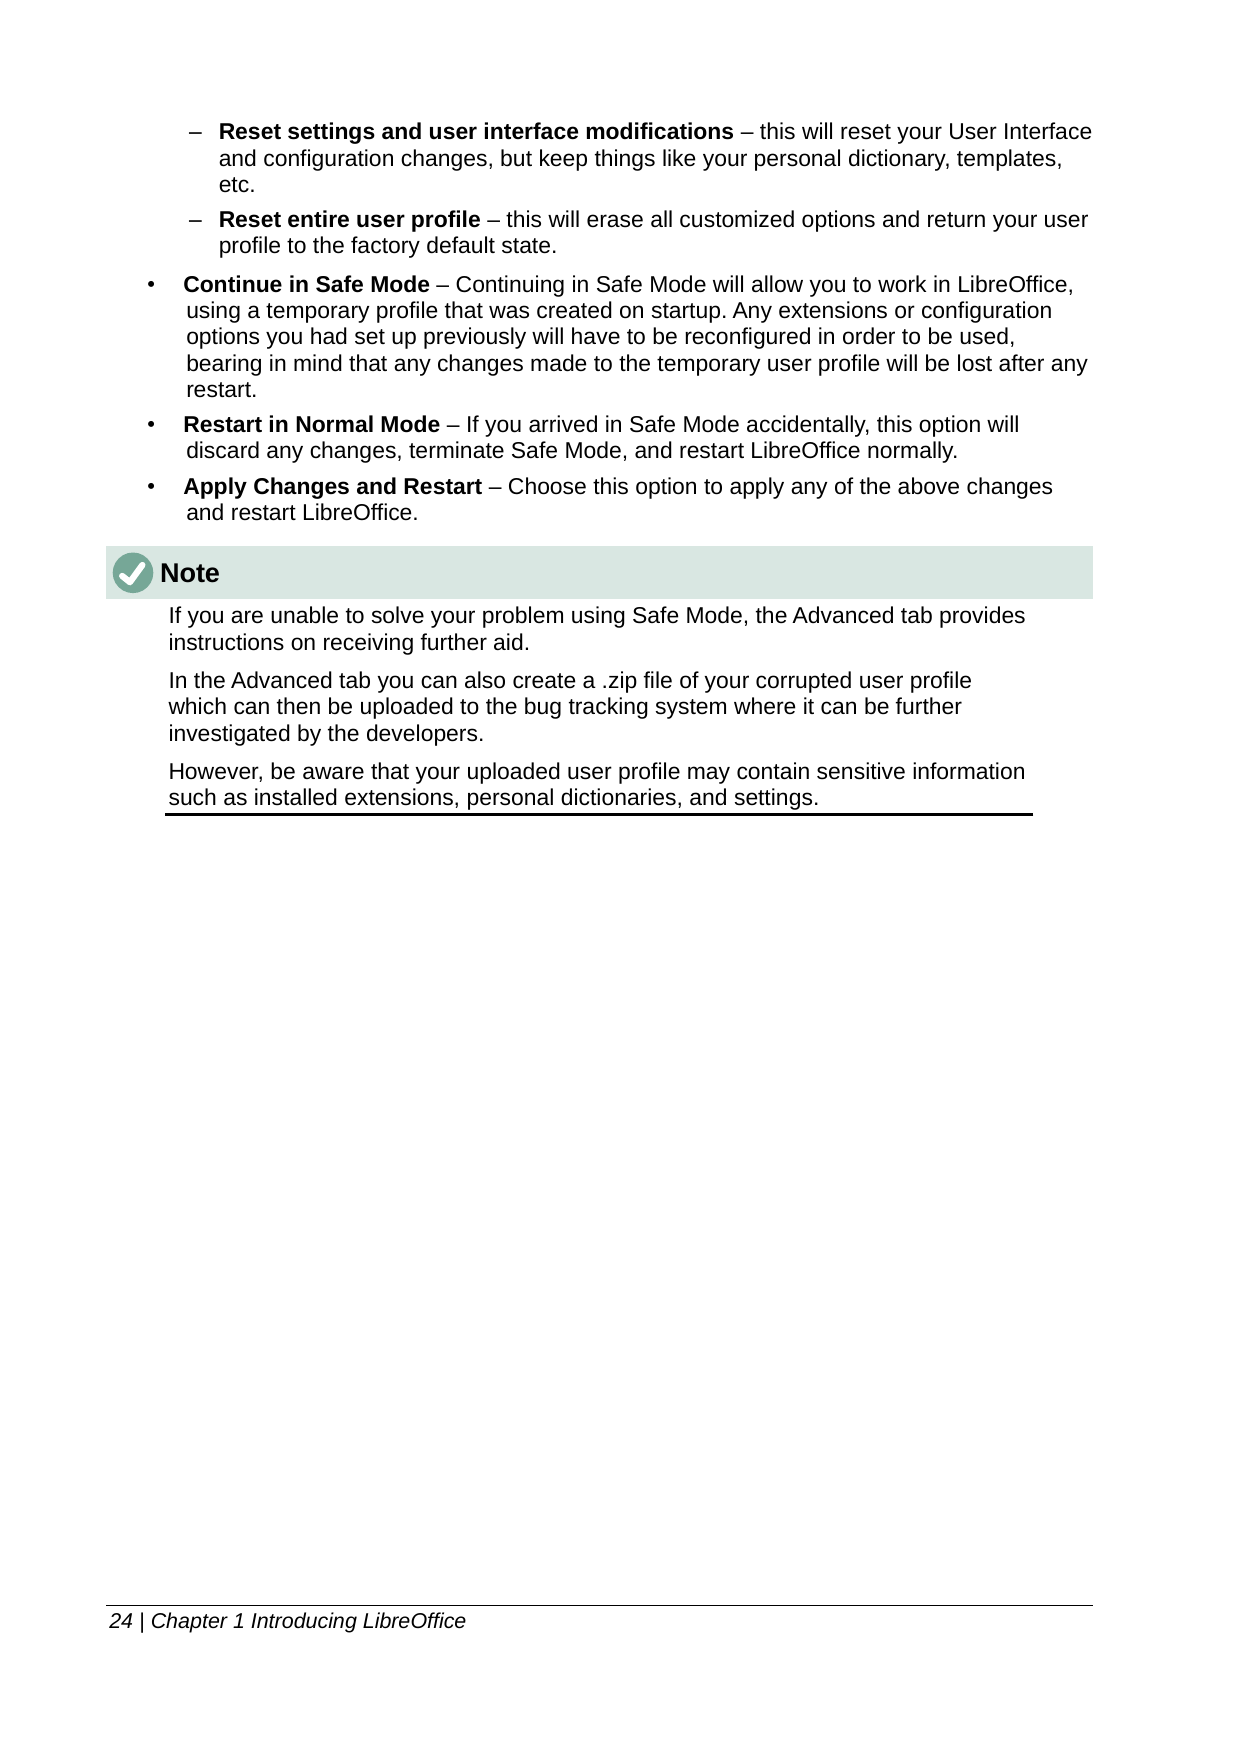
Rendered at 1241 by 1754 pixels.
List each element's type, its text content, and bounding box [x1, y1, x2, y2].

list Apply Changes and Restart – Choose this option to apply any of the above changes and restart LibreOffice. [144, 470, 1093, 528]
subtitle Note [106, 546, 1093, 599]
list Restart in Normal Mode – If you arrived in Safe Mode accidentally, this option will discard any changes, terminate Safe Mode, and restart LibreOffice normally. [144, 408, 1093, 464]
list Reset entire user profile – this will erase all customized options and return your user profile to the factory default state. [189, 206, 1093, 259]
text In the Advanced tab you can also create a .zip file of your corrupted user profile which can then be uploaded to the bug tracking system where it can be further investigated by the developers. [165, 664, 1033, 746]
text However, be aware that your uploaded user profile may contain sensitive information such as installed extensions, personal dictionaries, and settings. [165, 755, 1033, 813]
list Continue in Safe Mode – Continuing in Safe Mode will allow you to work in LibreOffice, using a temporary profile that was created on startup. Any extensions or configuration options you had set up previously will have to be reconfigured in order to be used, bearing in mind that any changes made to the temporary user profile will be lost after any restart. [144, 268, 1093, 402]
list Reset settings and user interface modifications – this will reset your User Interface and configuration changes, but keep things like your personal dictionary, templates, etc. [189, 118, 1093, 197]
text If you are unable to solve your problem using Safe Mode, the Advanced tab provides instructions on receiving further aid. [165, 599, 1033, 655]
